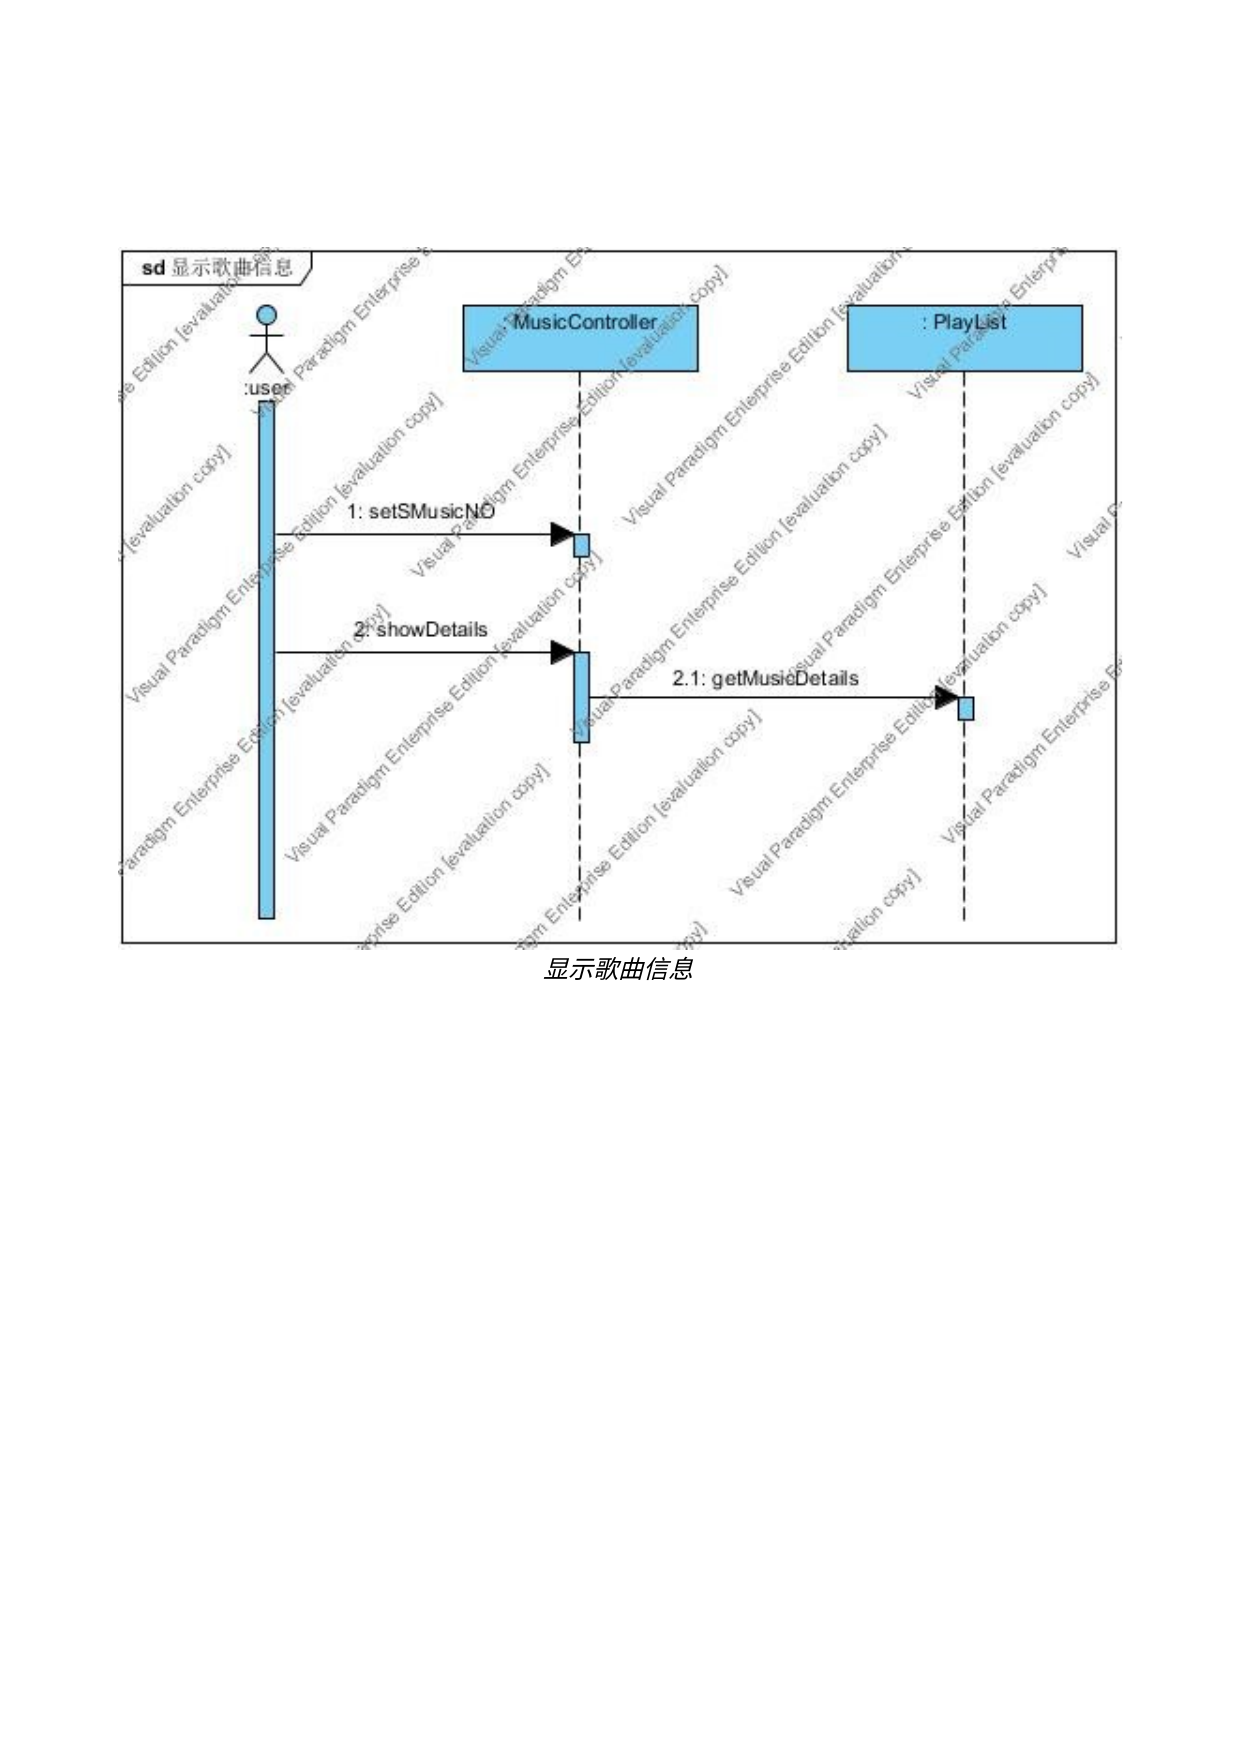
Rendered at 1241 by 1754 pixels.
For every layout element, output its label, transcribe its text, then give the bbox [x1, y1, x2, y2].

picture [118, 247, 1123, 950]
text 显示歌曲信息 [118, 950, 1122, 986]
